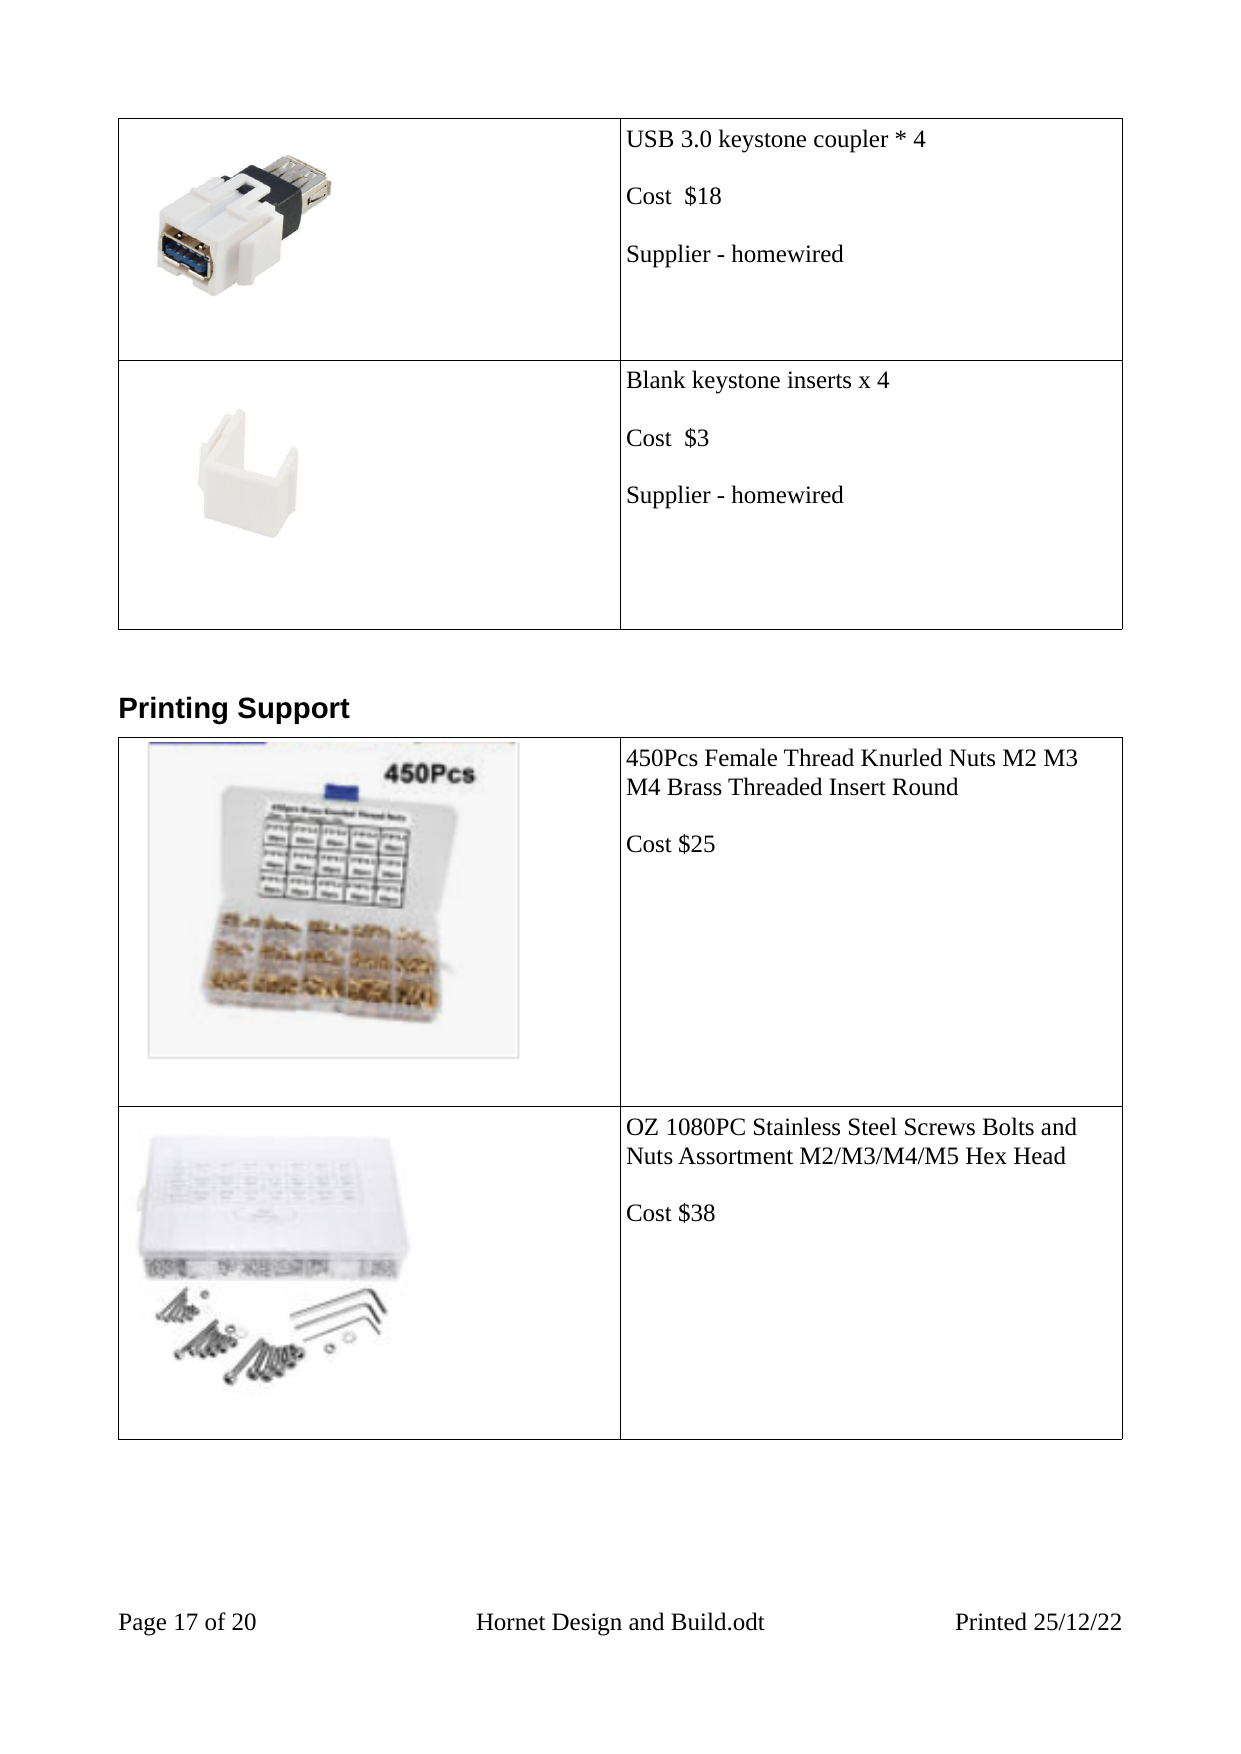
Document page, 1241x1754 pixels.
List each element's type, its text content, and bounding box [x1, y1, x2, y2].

table_cell OZ 1080PC Stainless Steel Screws Bolts and Nuts Assortment M2/M3/M4/M5 Hex Head Cost $38 [621, 1107, 1122, 1438]
table_cell [119, 1107, 620, 1438]
table_cell [119, 361, 620, 628]
picture [123, 1112, 416, 1404]
picture [123, 742, 541, 1072]
table_header 450Pcs Female Thread Knurled Nuts M2 M3 M4 Brass Threaded Insert Round Cost $25 [621, 738, 1122, 1106]
table_cell [119, 119, 620, 359]
picture [123, 123, 364, 326]
table_cell Blank keystone inserts x 4 Cost $3 Supplier - homewired [621, 361, 1122, 628]
table_cell USB 3.0 keystone coupler * 4 Cost $18 Supplier - homewired [621, 119, 1122, 359]
subtitle Printing Support [118, 691, 1122, 724]
picture [123, 365, 375, 594]
table_header [119, 738, 620, 1106]
